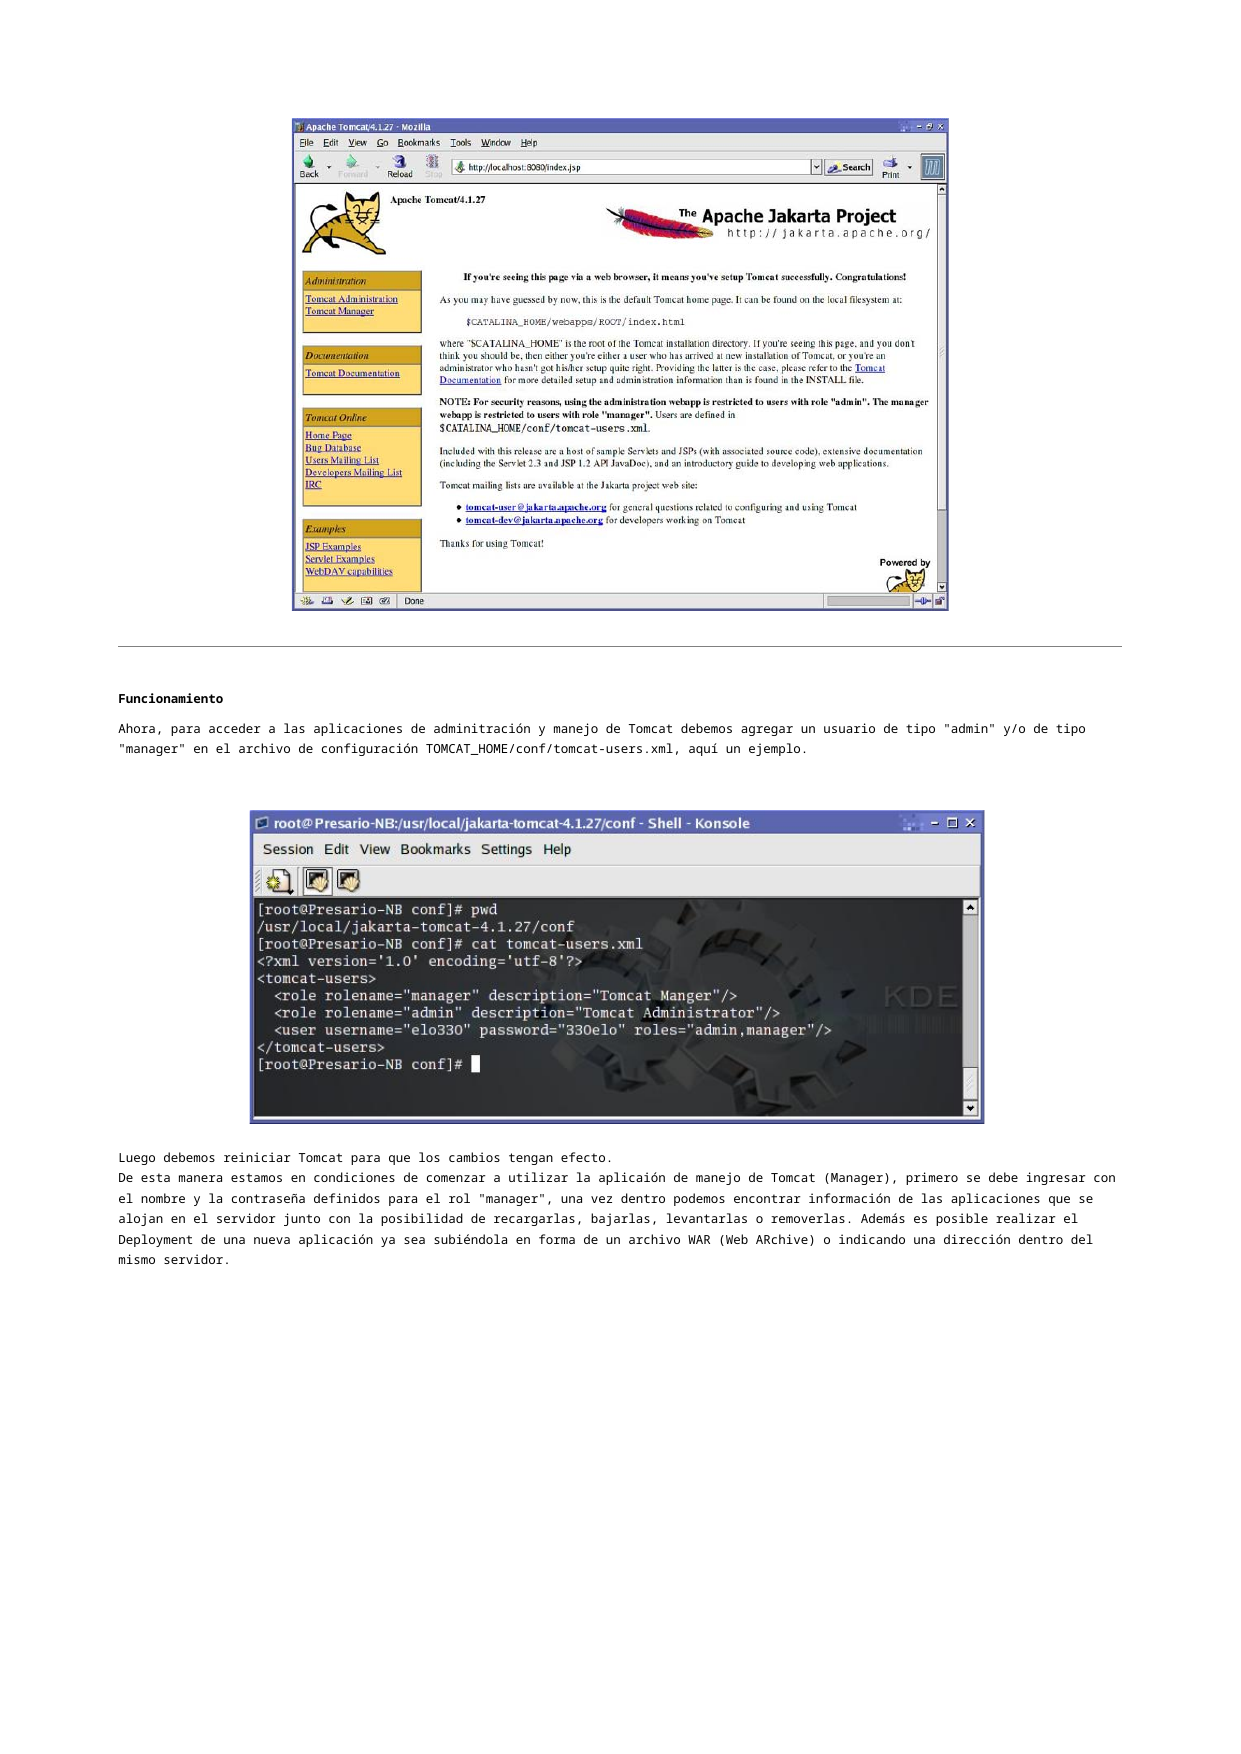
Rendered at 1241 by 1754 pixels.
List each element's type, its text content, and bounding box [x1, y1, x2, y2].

text Luego debemos reiniciar Tomcat para que los cambios tengan efecto. De esta manera estamos en condiciones de comenzar a utilizar la aplicaión de manejo de Tomcat (Manager), primero se debe ingresar con el nombre y la contraseña definidos para el rol "manager", una vez dentro podemos encontrar información de las aplicaciones que se alojan en el servidor junto con la posibilidad de recargarlas, bajarlas, levantarlas o removerlas. Además es posible realizar el Deployment de una nueva aplicación ya sea subiéndola en forma de un archivo WAR (Web ARchive) o indicando una dirección dentro del mismo servidor. [118, 1149, 1122, 1268]
text Ahora, para acceder a las aplicaciones de adminitración y manejo de Tomcat debemos agregar un usuario de tipo "admin" y/o de tipo "manager" en el archivo de configuración TOMCAT_HOME/conf/tomcat-users.xml, aquí un ejemplo. [118, 720, 1122, 757]
picture [291, 118, 949, 611]
picture [249, 810, 985, 1124]
subtitle Funcionamiento [118, 690, 1122, 707]
